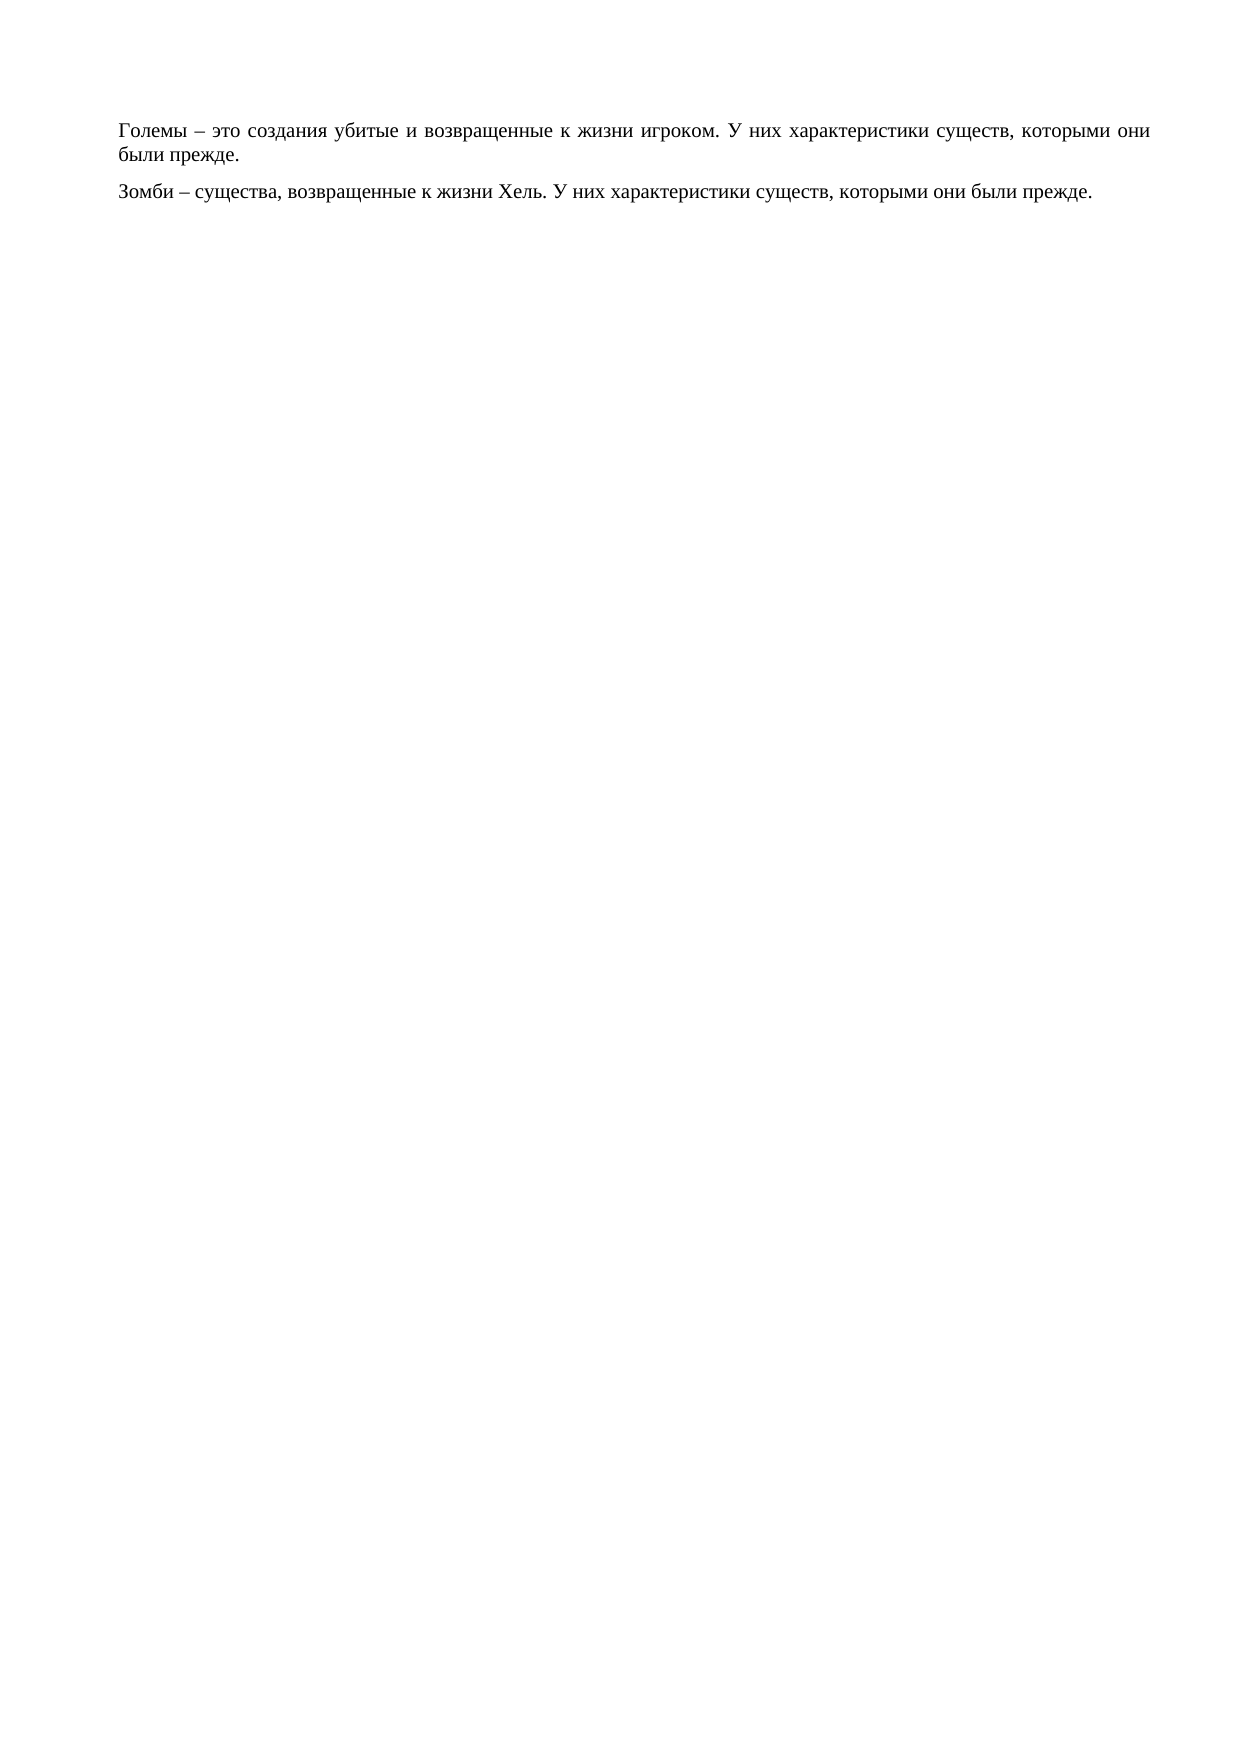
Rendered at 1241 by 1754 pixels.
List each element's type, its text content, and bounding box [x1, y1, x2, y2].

text Големы – это создания убитые и возвращенные к жизни игроком. У них характеристики существ, которыми они были прежде. [118, 118, 1152, 166]
text Зомби – существа, возвращенные к жизни Хель. У них характеристики существ, которыми они были прежде. [118, 179, 1152, 203]
